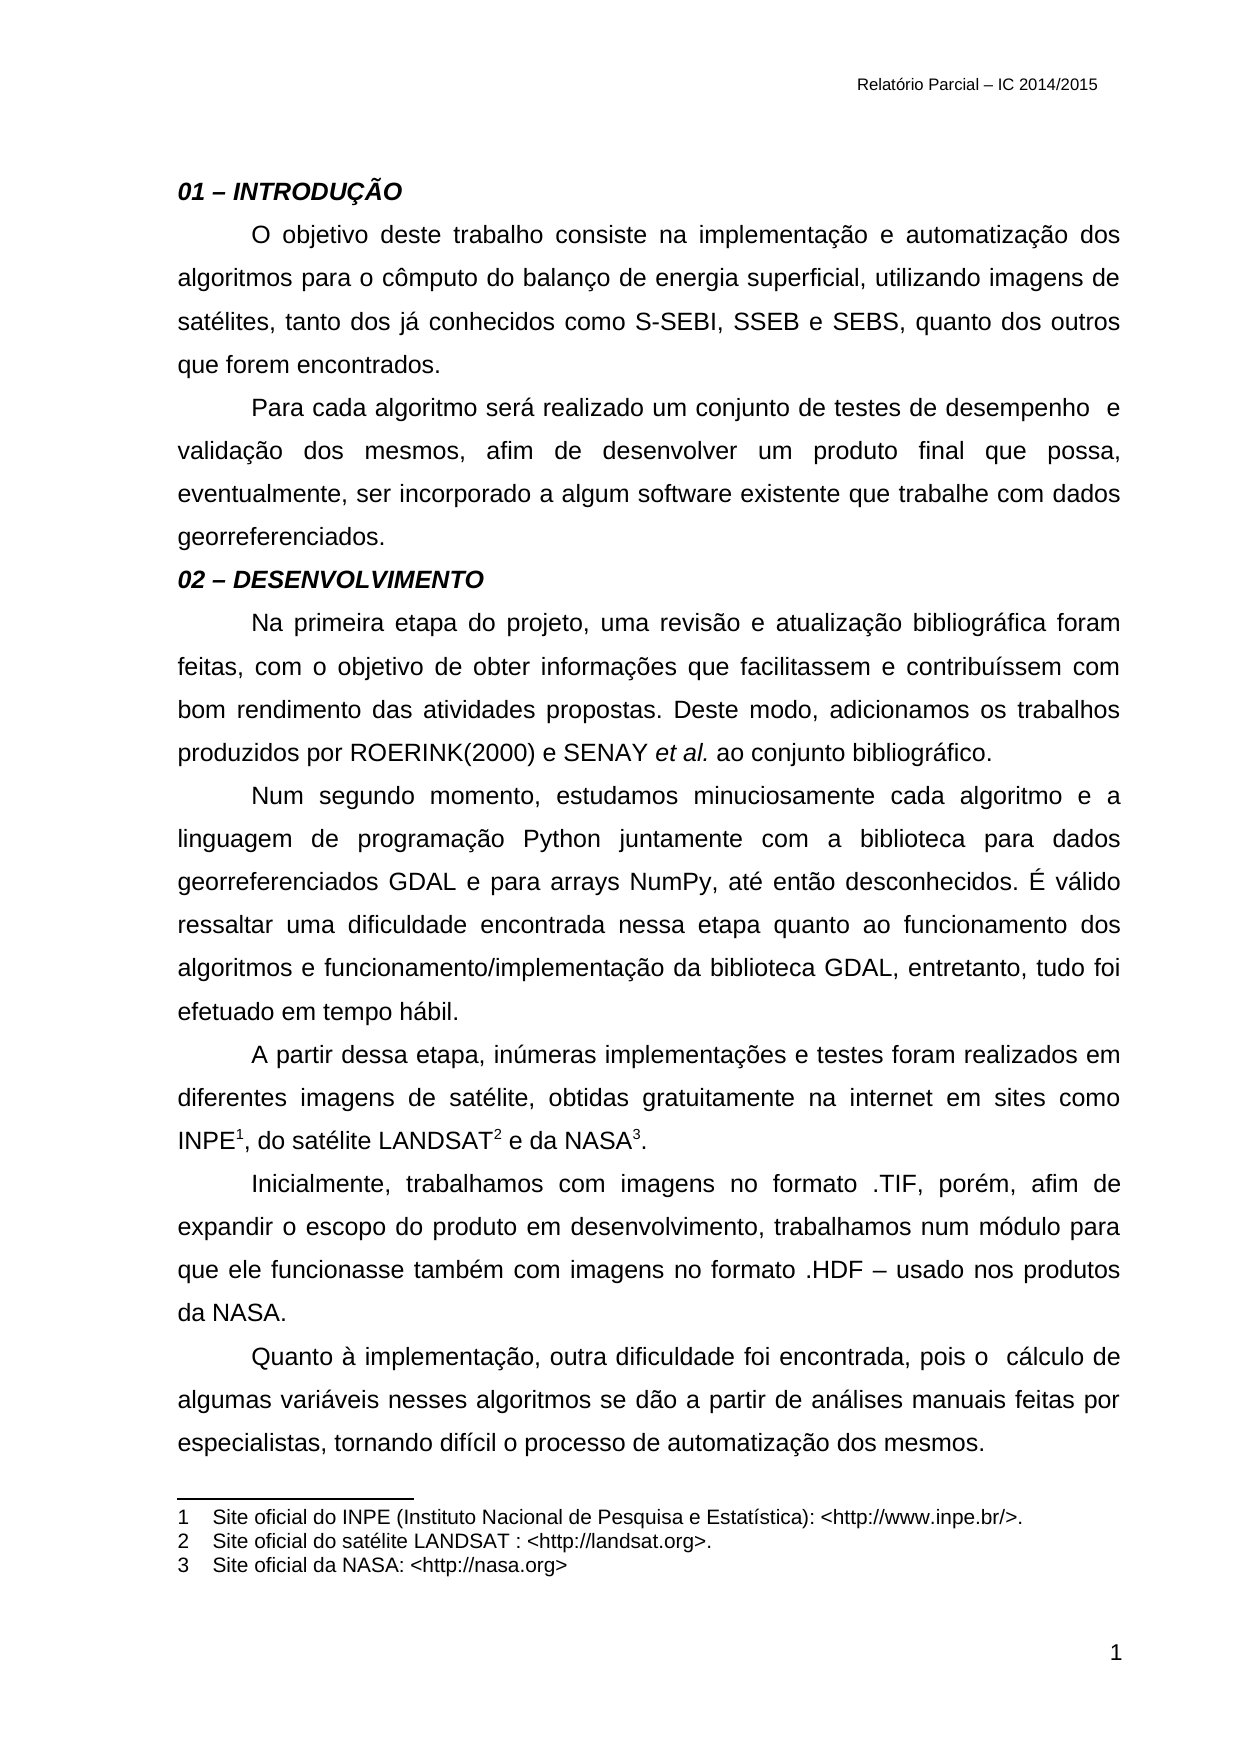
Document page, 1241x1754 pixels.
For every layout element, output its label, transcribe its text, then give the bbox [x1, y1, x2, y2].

text Inicialmente, trabalhamos com imagens no formato .TIF, porém, afim de expandir o escopo do produto em desenvolvimento, trabalhamos num módulo para que ele funcionasse também com imagens no formato .HDF – usado nos produtos da NASA. [177, 1169, 1122, 1327]
text Site oficial da NASA: <http://nasa.org> [177, 1553, 1122, 1577]
text Quanto à implementação, outra dificuldade foi encontrada, pois o cálculo de algumas variáveis nesses algoritmos se dão a partir de análises manuais feitas por especialistas, tornando difícil o processo de automatização dos mesmos. [177, 1342, 1122, 1457]
text Num segundo momento, estudamos minuciosamente cada algoritmo e a linguagem de programação Python juntamente com a biblioteca para dados georreferenciados GDAL e para arrays NumPy, até então desconhecidos. É válido ressaltar uma dificuldade encontrada nessa etapa quanto ao funcionamento dos algoritmos e funcionamento/implementação da biblioteca GDAL, entretanto, tudo foi efetuado em tempo hábil. [177, 781, 1122, 1025]
text O objetivo deste trabalho consiste na implementação e automatização dos algoritmos para o cômputo do balanço de energia superficial, utilizando imagens de satélites, tanto dos já conhecidos como S-SEBI, SSEB e SEBS, quanto dos outros que forem encontrados. [177, 220, 1122, 378]
text Na primeira etapa do projeto, uma revisão e atualização bibliográfica foram feitas, com o objetivo de obter informações que facilitassem e contribuíssem com bom rendimento das atividades propostas. Deste modo, adicionamos os trabalhos produzidos por ROERINK(2000) e SENAY et al. ao conjunto bibliográfico. [177, 608, 1122, 767]
text 01 – INTRODUÇÃO [177, 177, 1122, 206]
text Para cada algoritmo será realizado um conjunto de testes de desempenho e validação dos mesmos, afim de desenvolver um produto final que possa, eventualmente, ser incorporado a algum software existente que trabalhe com dados georreferenciados. [177, 393, 1122, 551]
text 02 – DESENVOLVIMENTO [177, 565, 1122, 594]
text A partir dessa etapa, inúmeras implementações e testes foram realizados em diferentes imagens de satélite, obtidas gratuitamente na internet em sites como INPE, do satélite LANDSAT e da NASA. [177, 1040, 1122, 1155]
text Site oficial do INPE (Instituto Nacional de Pesquisa e Estatística): <http://www.inpe.br/>. [177, 1505, 1122, 1529]
text Site oficial do satélite LANDSAT : <http://landsat.org>. [177, 1529, 1122, 1553]
